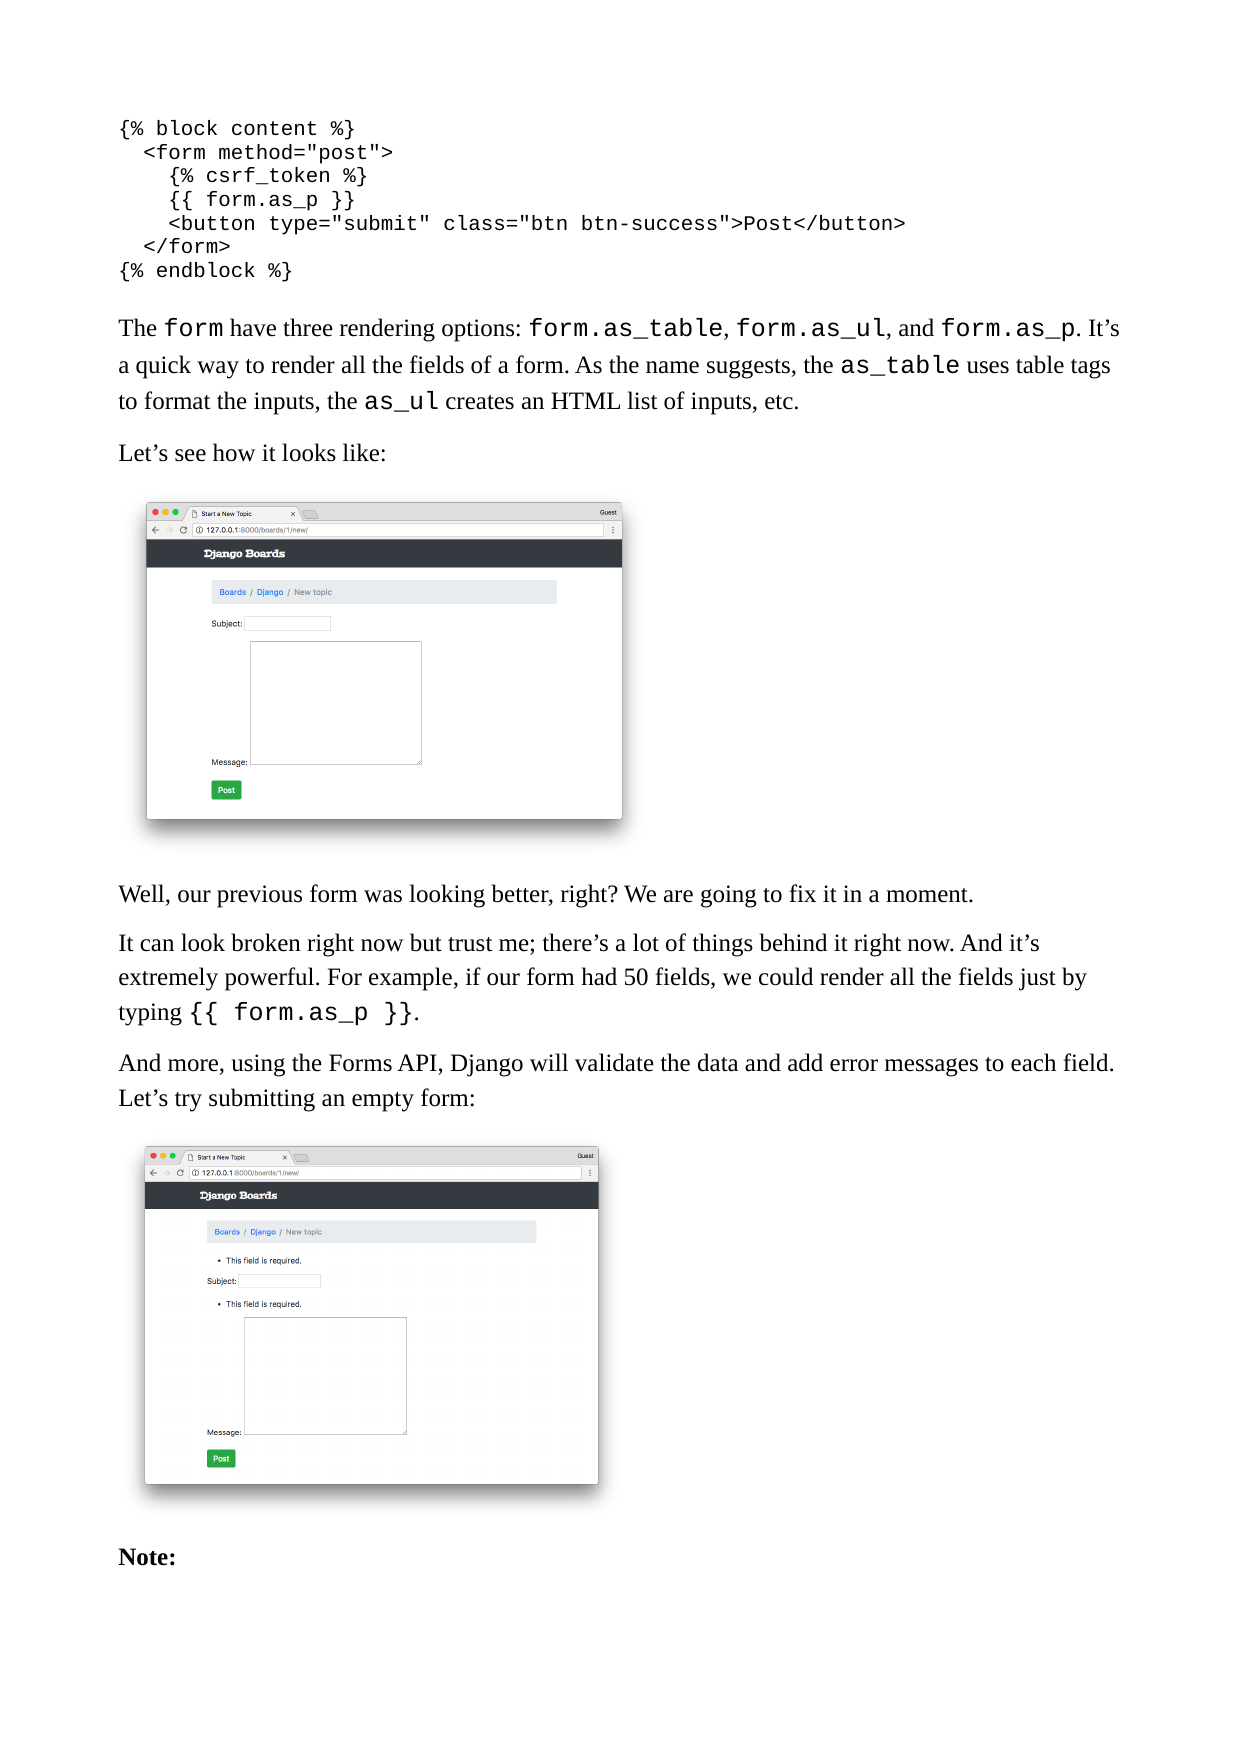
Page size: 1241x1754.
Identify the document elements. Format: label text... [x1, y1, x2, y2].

text {% block content %} [118, 118, 1122, 142]
text Let’s see how it looks like: [118, 438, 1122, 467]
picture [118, 1131, 625, 1522]
text The form have three rendering options: form.as_table, form.as_ul, and form.as_p. It’s a quick way to render all the fields of a form. As the name suggests, the as_table uses table tags to format the inputs, the as_ul creates an HTML list of inputs, etc. [118, 313, 1122, 417]
text Note: [118, 1542, 1122, 1571]
picture [118, 486, 650, 859]
text <form method="post"> [118, 142, 1122, 165]
text Well, our previous form was looking better, right? We are going to fix it in a moment. [118, 879, 1122, 907]
text {% endblock %} [118, 260, 1122, 284]
text And more, using the Forms API, Django will validate the data and add error messages to each field. Let’s try submitting an empty form: [118, 1048, 1122, 1112]
text {{ form.as_p }} [118, 189, 1122, 213]
text It can look broken right now but trust me; there’s a lot of things behind it right now. And it’s extremely powerful. For example, if our form had 50 fields, we could render all the fields just by typing {{ form.as_p }}. [118, 928, 1122, 1028]
text <button type="submit" class="btn btn-success">Post</button> [118, 213, 1122, 236]
text {% csrf_token %} [118, 165, 1122, 189]
text </form> [118, 236, 1122, 260]
